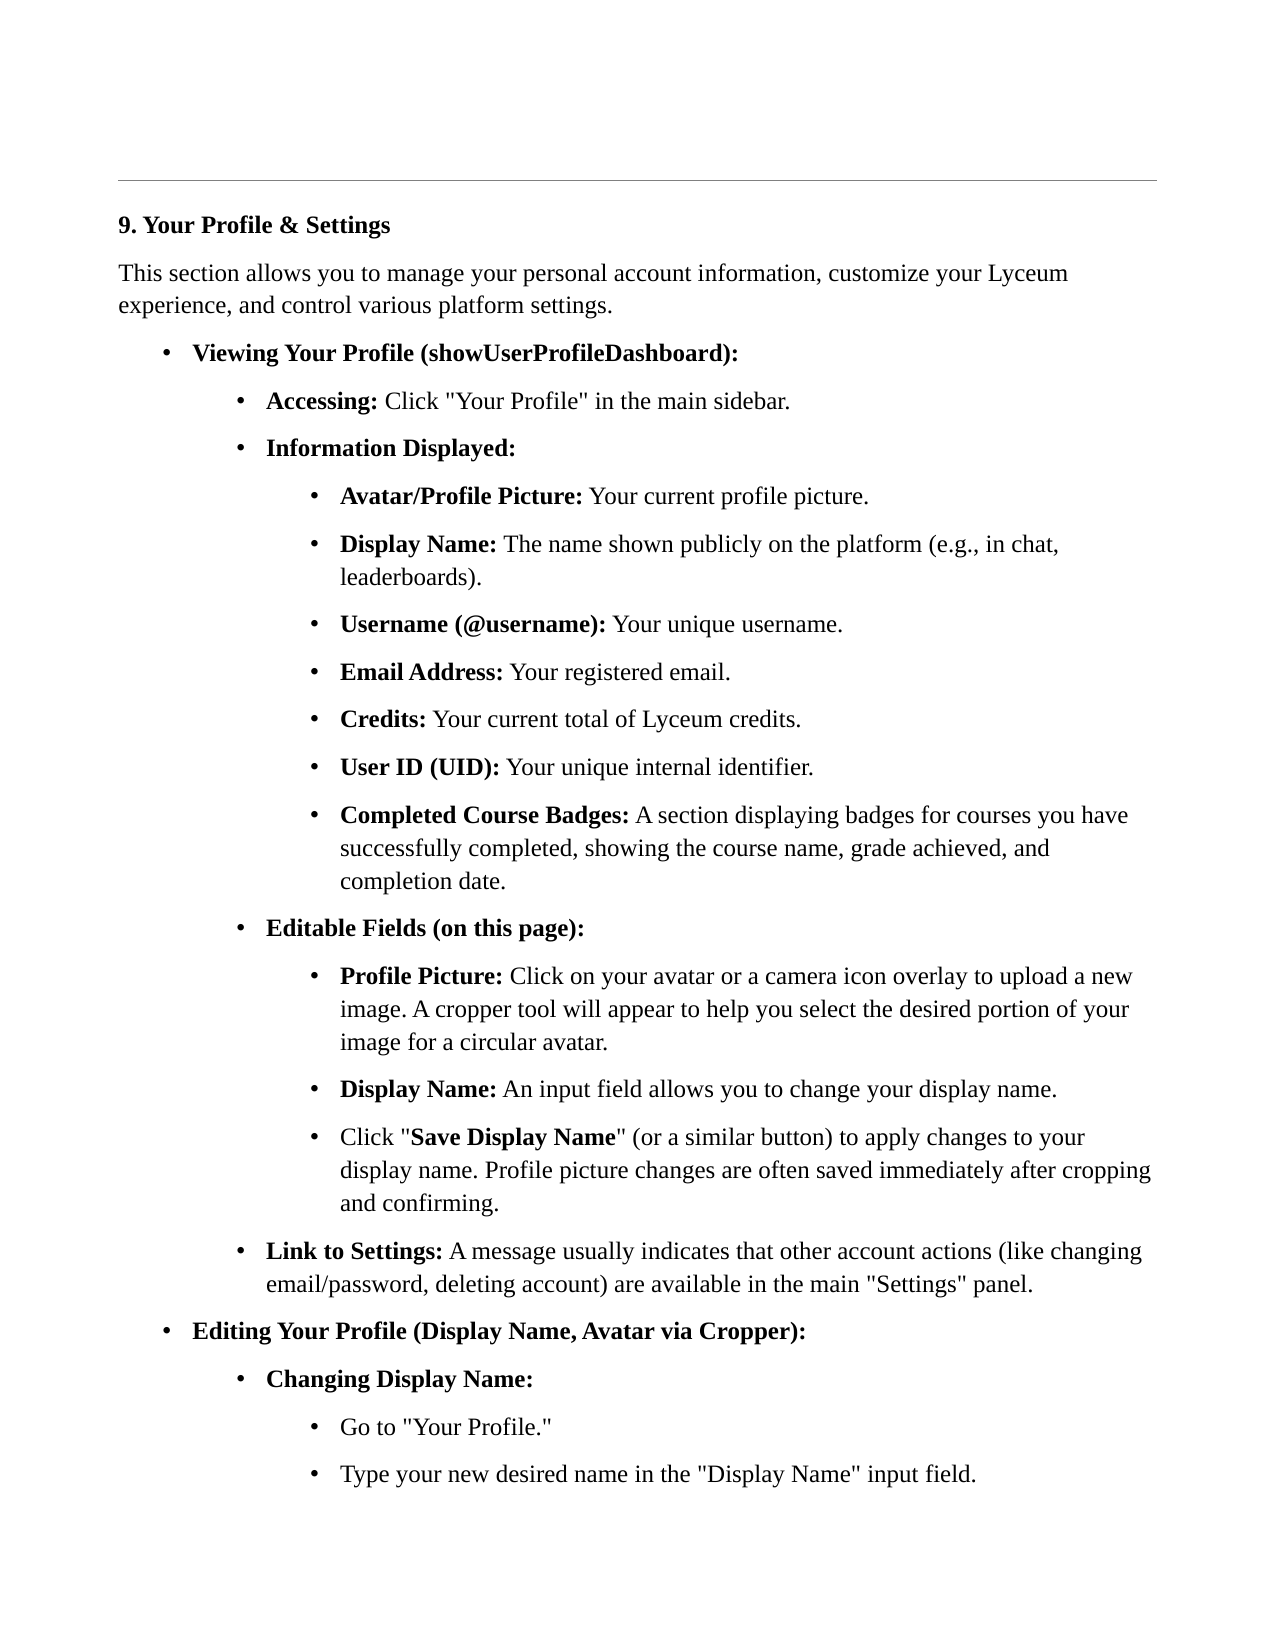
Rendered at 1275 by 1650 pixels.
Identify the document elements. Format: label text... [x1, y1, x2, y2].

list Accessing: Click "Your Profile" in the main sidebar. [236, 386, 1157, 414]
list Type your new desired name in the "Display Name" input field. [310, 1459, 1157, 1488]
list Email Address: Your registered email. [310, 657, 1157, 686]
list Profile Picture: Click on your avatar or a camera icon overlay to upload a new image. A cropper tool will appear to help you select the desired portion of your image for a circular avatar. [310, 961, 1157, 1056]
list Information Displayed: [236, 433, 1157, 462]
list Editing Your Profile (Display Name, Avatar via Cropper): [162, 1316, 1157, 1345]
text 9. Your Profile & Settings [118, 210, 1157, 239]
list Username (@username): Your unique username. [310, 609, 1157, 638]
list Credits: Your current total of Lyceum credits. [310, 704, 1157, 733]
list User ID (UID): Your unique internal identifier. [310, 752, 1157, 781]
list Editable Fields (on this page): [236, 913, 1157, 942]
list Display Name: The name shown publicly on the platform (e.g., in chat, leaderboards). [310, 529, 1157, 590]
list Go to "Your Profile." [310, 1412, 1157, 1440]
list Viewing Your Profile (showUserProfileDashboard): [162, 338, 1157, 367]
list Display Name: An input field allows you to change your display name. [310, 1074, 1157, 1103]
list Avatar/Profile Picture: Your current profile picture. [310, 481, 1157, 510]
list Completed Course Badges: A section displaying badges for courses you have successfully completed, showing the course name, grade achieved, and completion date. [310, 800, 1157, 894]
list Click "Save Display Name" (or a similar button) to apply changes to your display name. Profile picture changes are often saved immediately after cropping and confirming. [310, 1122, 1157, 1217]
text This section allows you to manage your personal account information, customize your Lyceum experience, and control various platform settings. [118, 258, 1157, 319]
list Link to Settings: A message usually indicates that other account actions (like changing email/password, deleting account) are available in the main "Settings" panel. [236, 1236, 1157, 1298]
list Changing Display Name: [236, 1364, 1157, 1393]
